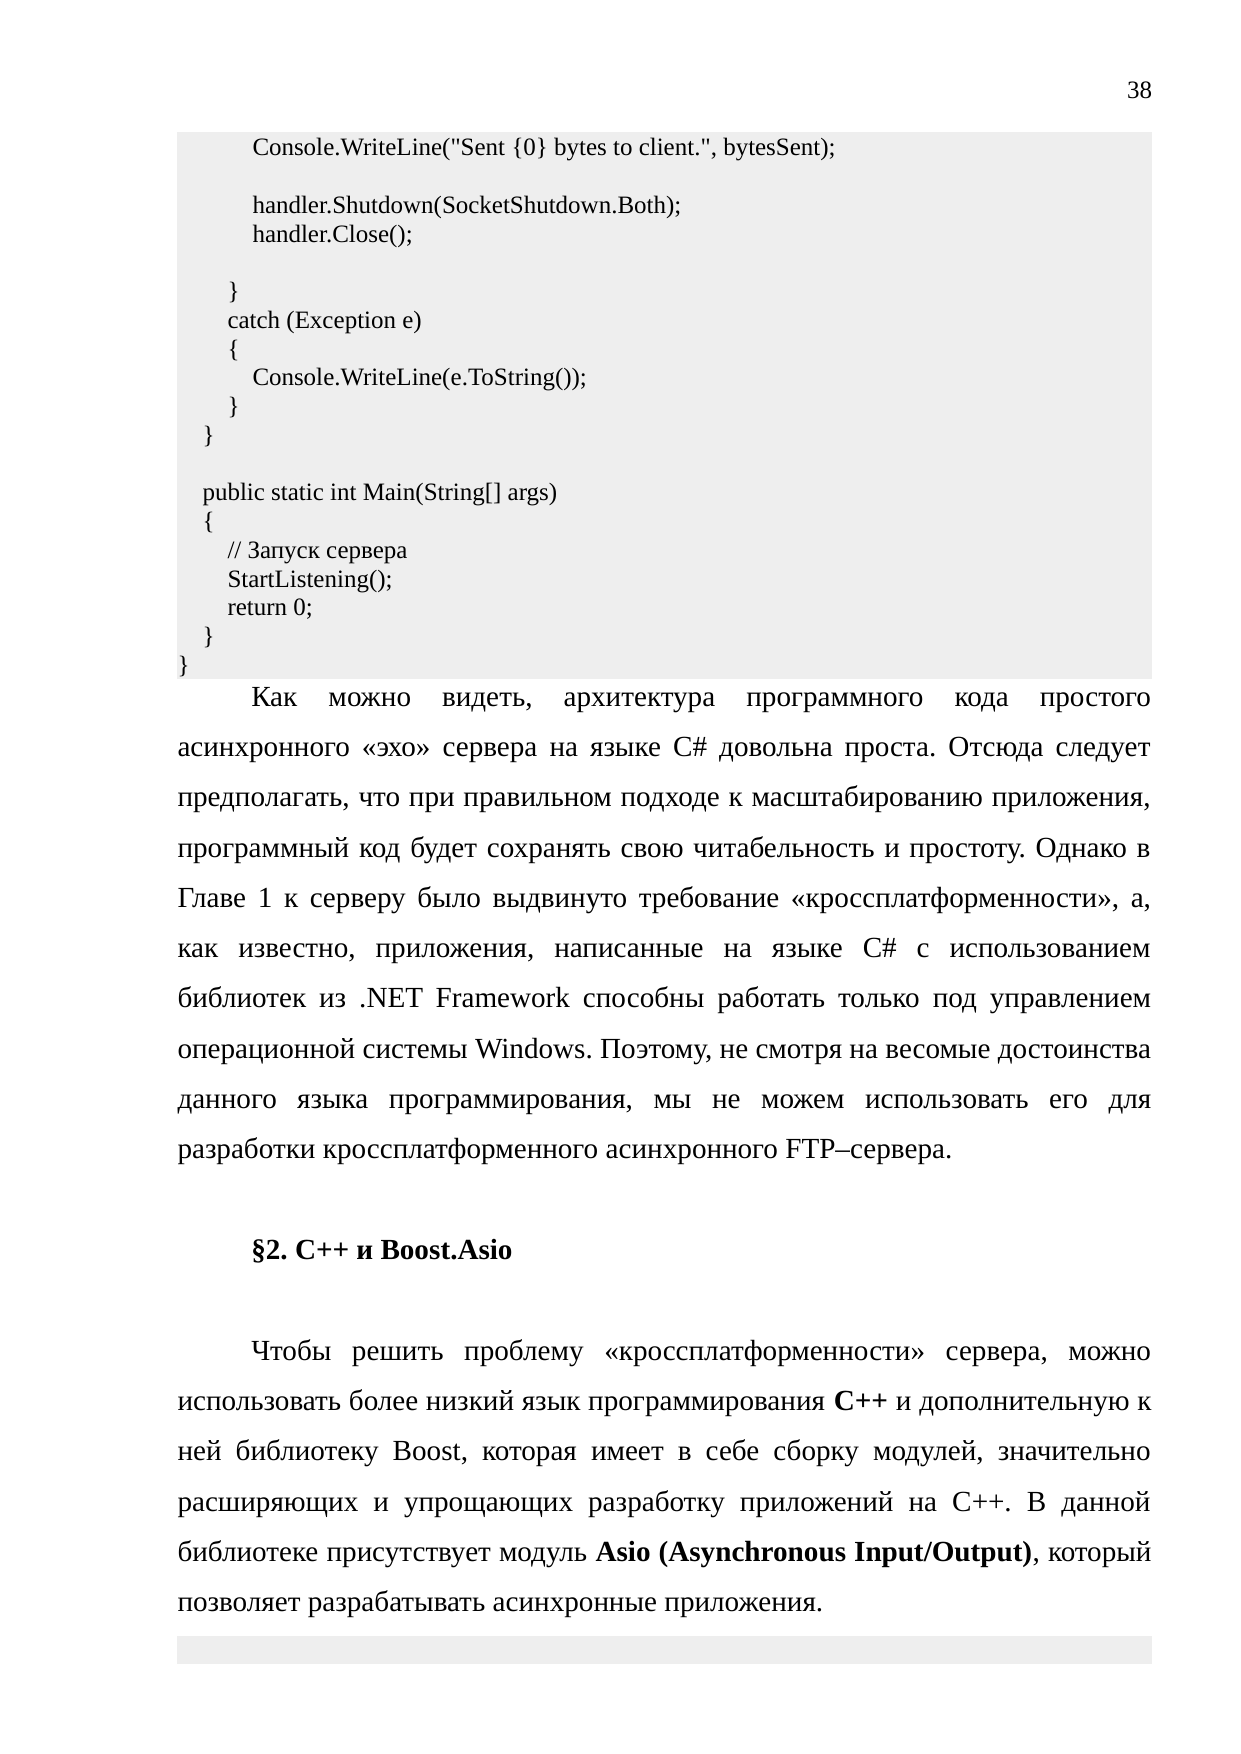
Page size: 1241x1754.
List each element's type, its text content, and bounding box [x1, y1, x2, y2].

text // Запуск сервера [177, 535, 1152, 564]
text return 0; [177, 592, 1152, 621]
text { [177, 506, 1152, 535]
text handler.Close(); [177, 219, 1152, 247]
text Чтобы решить проблему «кроссплатформенности» сервера, можно использовать более низкий язык программирования С++ и дополнительную к ней библиотеку Boost, которая имеет в себе сборку модулей, значительно расширяющих и упрощающих разработку приложений на С++. В данной библиотеке присутствует модуль Asio (Asynchronous Input/Output), который позволяет разрабатывать асинхронные приложения. [177, 1333, 1152, 1618]
text §2. С++ и Boost.Asio [177, 1232, 1152, 1266]
text public static int Main(String[] args) [177, 477, 1152, 506]
text Console.WriteLine("Sent {0} bytes to client.", bytesSent); [177, 132, 1152, 161]
text catch (Exception e) [177, 305, 1152, 334]
text StartListening(); [177, 564, 1152, 592]
text { [177, 334, 1152, 362]
text Console.WriteLine(e.ToString()); [177, 362, 1152, 391]
text } [177, 276, 1152, 305]
text } [177, 420, 1152, 449]
text } [177, 650, 1152, 679]
text handler.Shutdown(SocketShutdown.Both); [177, 190, 1152, 219]
text } [177, 391, 1152, 420]
text Как можно видеть, архитектура программного кода простого асинхронного «эхо» сервера на языке C# довольна проста. Отсюда следует предполагать, что при правильном подходе к масштабированию приложения, программный код будет сохранять свою читабельность и простоту. Однако в Главе 1 к серверу было выдвинуто требование «кроссплатформенности», а, как известно, приложения, написанные на языке C# с использованием библиотек из .NET Framework способны работать только под управлением операционной системы Windows. Поэтому, не смотря на весомые достоинства данного языка программирования, мы не можем использовать его для разработки кроссплатформенного асинхронного FTP–сервера. [177, 679, 1152, 1165]
text } [177, 621, 1152, 650]
